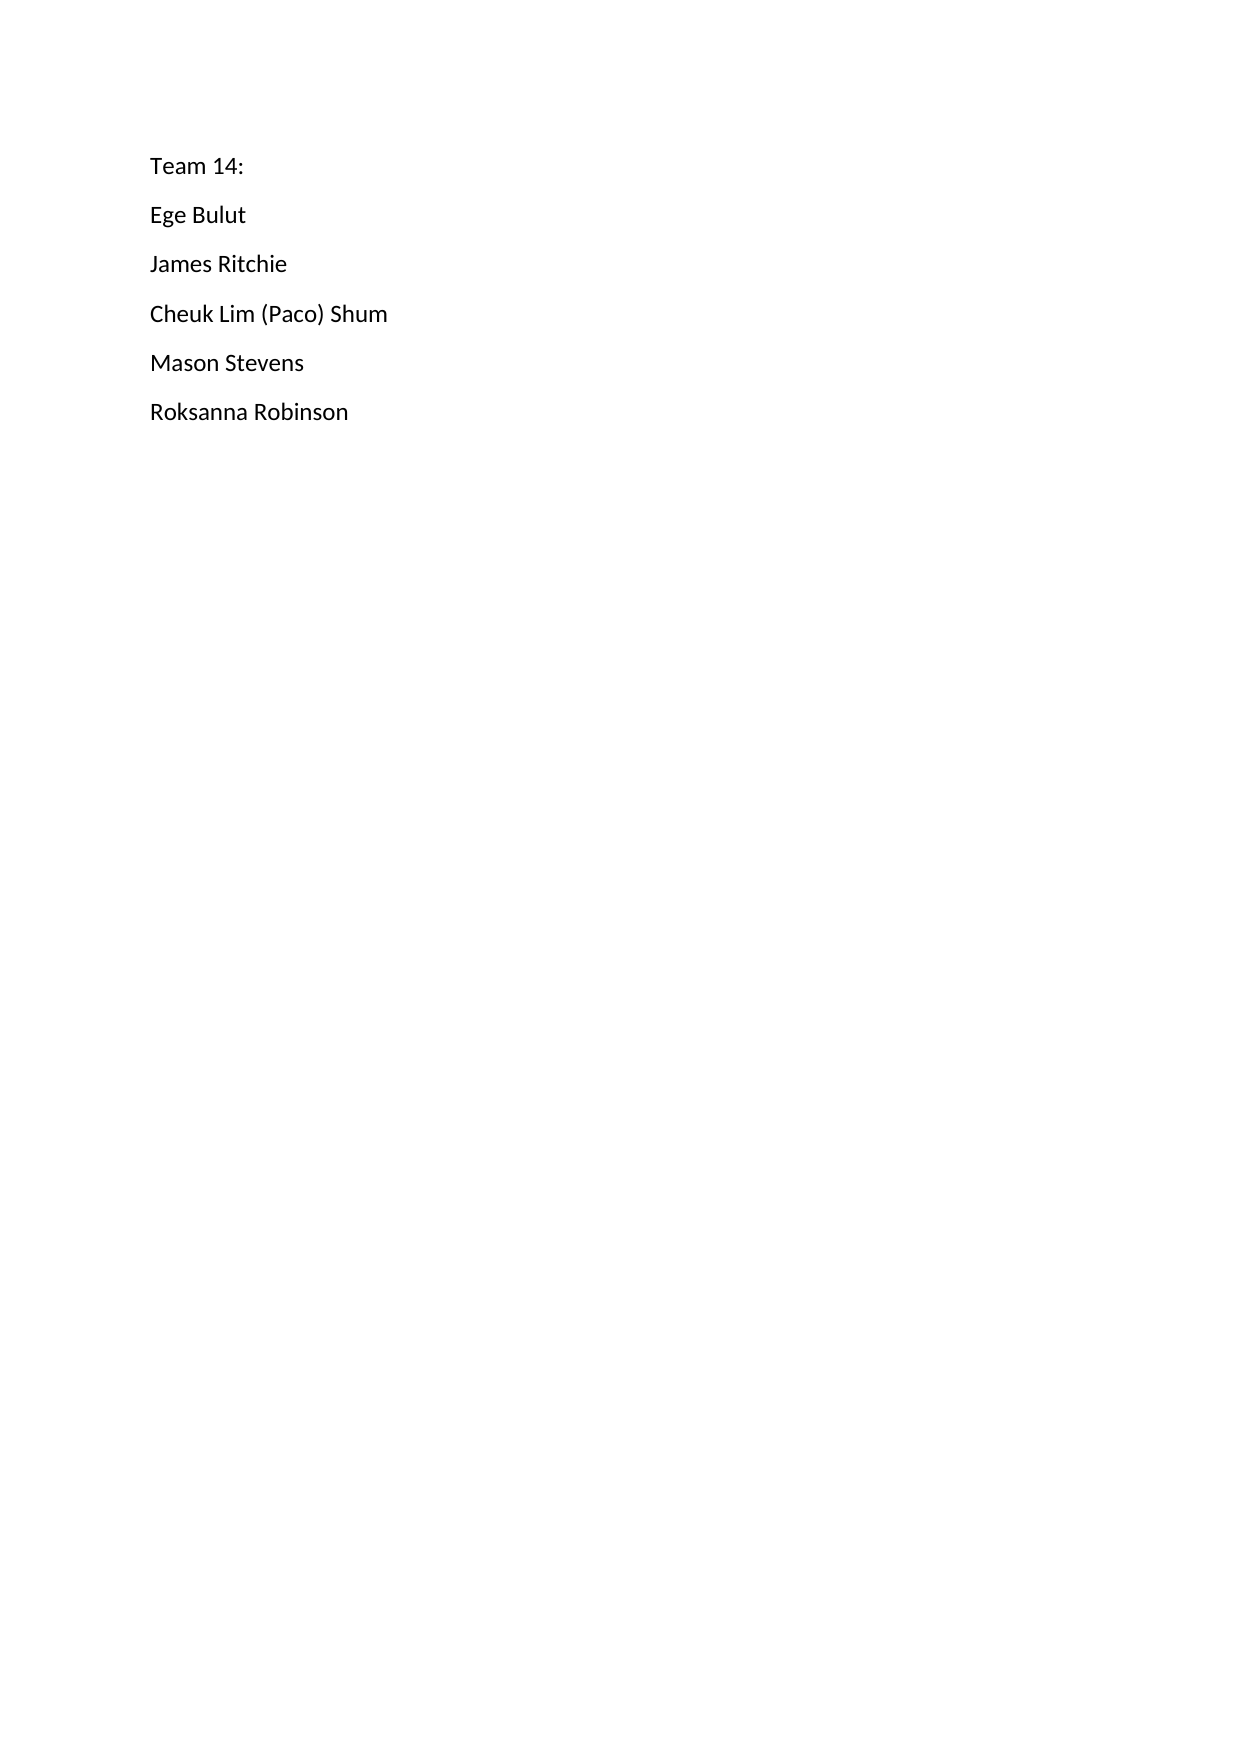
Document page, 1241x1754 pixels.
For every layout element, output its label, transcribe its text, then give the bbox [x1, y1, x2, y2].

text Ege Bulut [150, 199, 1090, 230]
text James Ritchie [150, 248, 1090, 279]
text Team 14: [150, 150, 1090, 181]
text Roksanna Robinson [150, 396, 1090, 427]
text Cheuk Lim (Paco) Shum [150, 298, 1090, 328]
text Mason Stevens [150, 347, 1090, 378]
